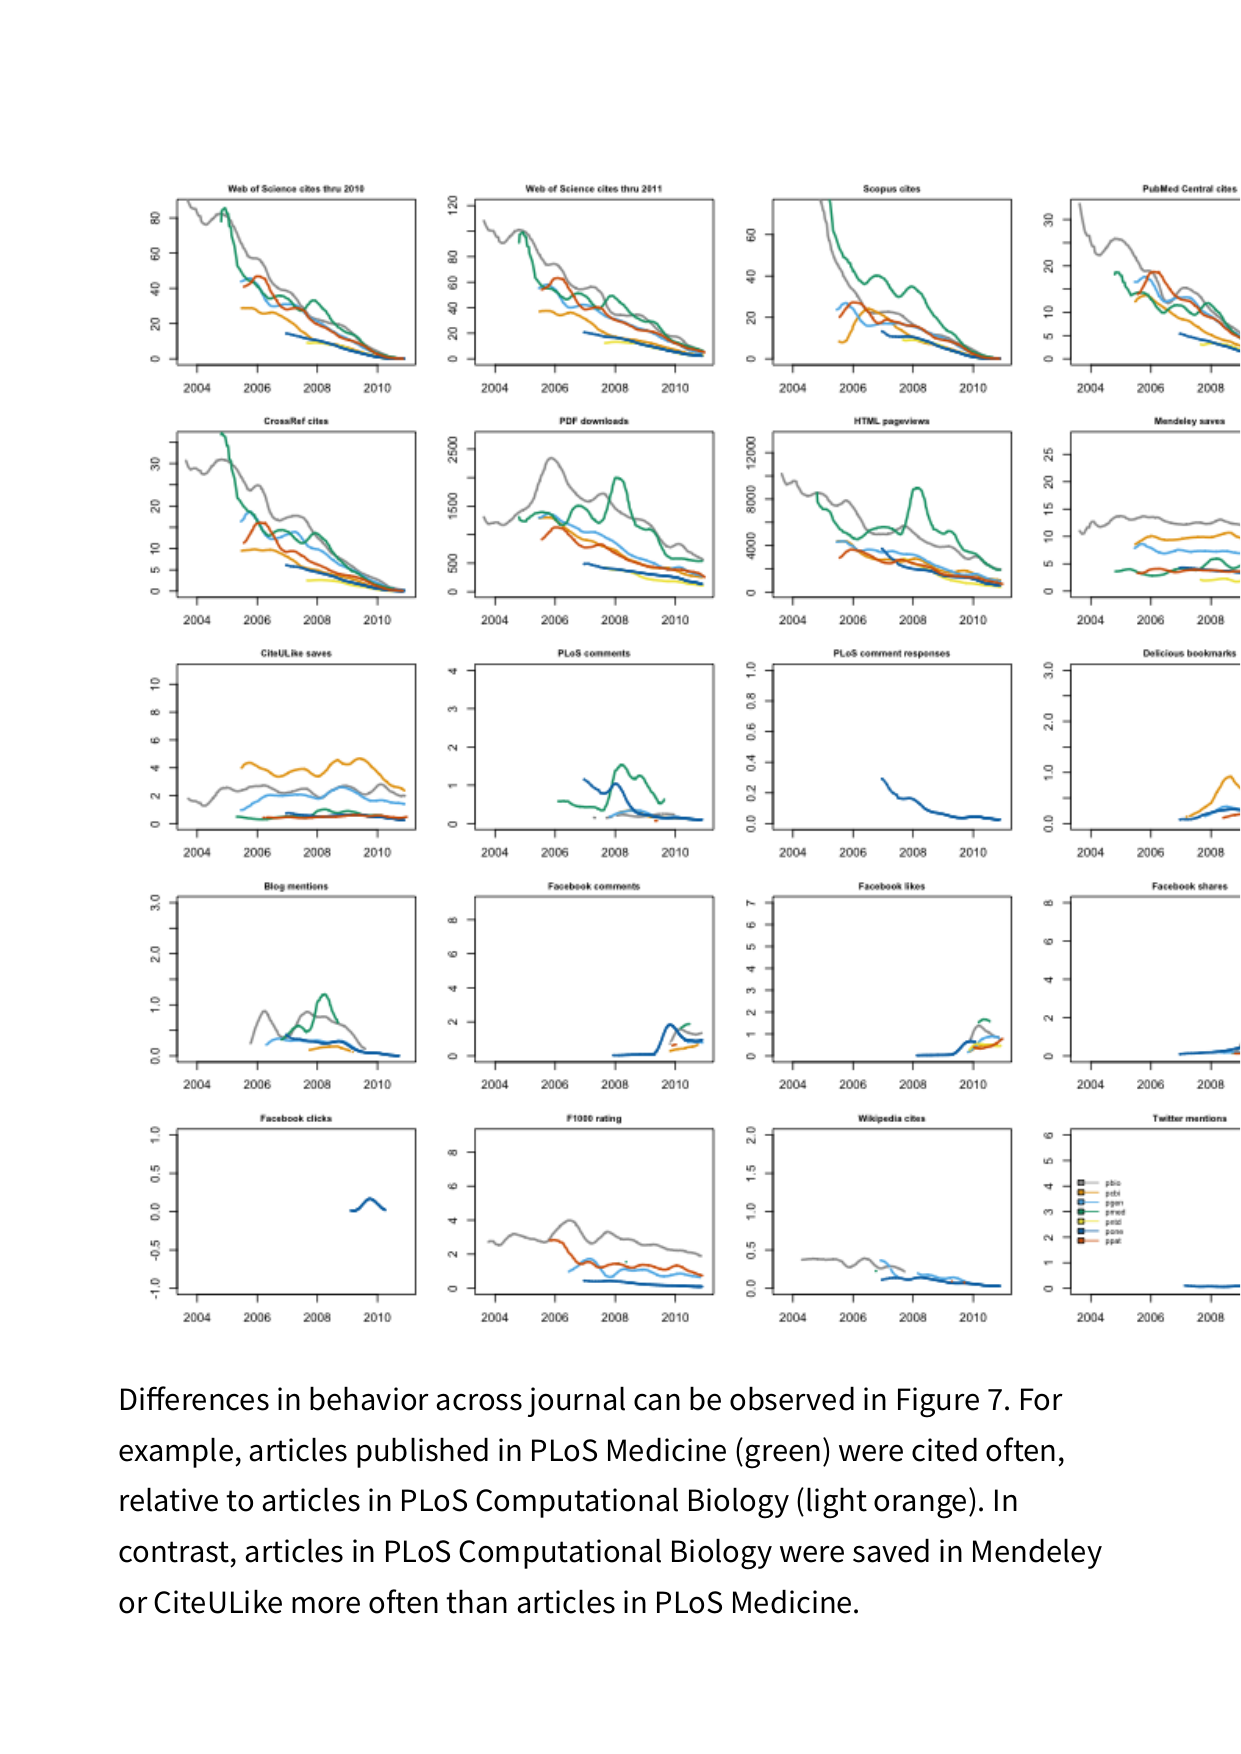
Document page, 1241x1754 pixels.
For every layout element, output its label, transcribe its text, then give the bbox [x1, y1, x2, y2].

picture [118, 118, 1241, 1369]
text Differences in behavior across journal can be observed in Figure 7. For example, articles published in PLoS Medicine (green) were cited often, relative to articles in PLoS Computational Biology (light orange). In contrast, articles in PLoS Computational Biology were saved in Mendeley or CiteULike more often than articles in PLoS Medicine. [118, 1369, 1122, 1622]
